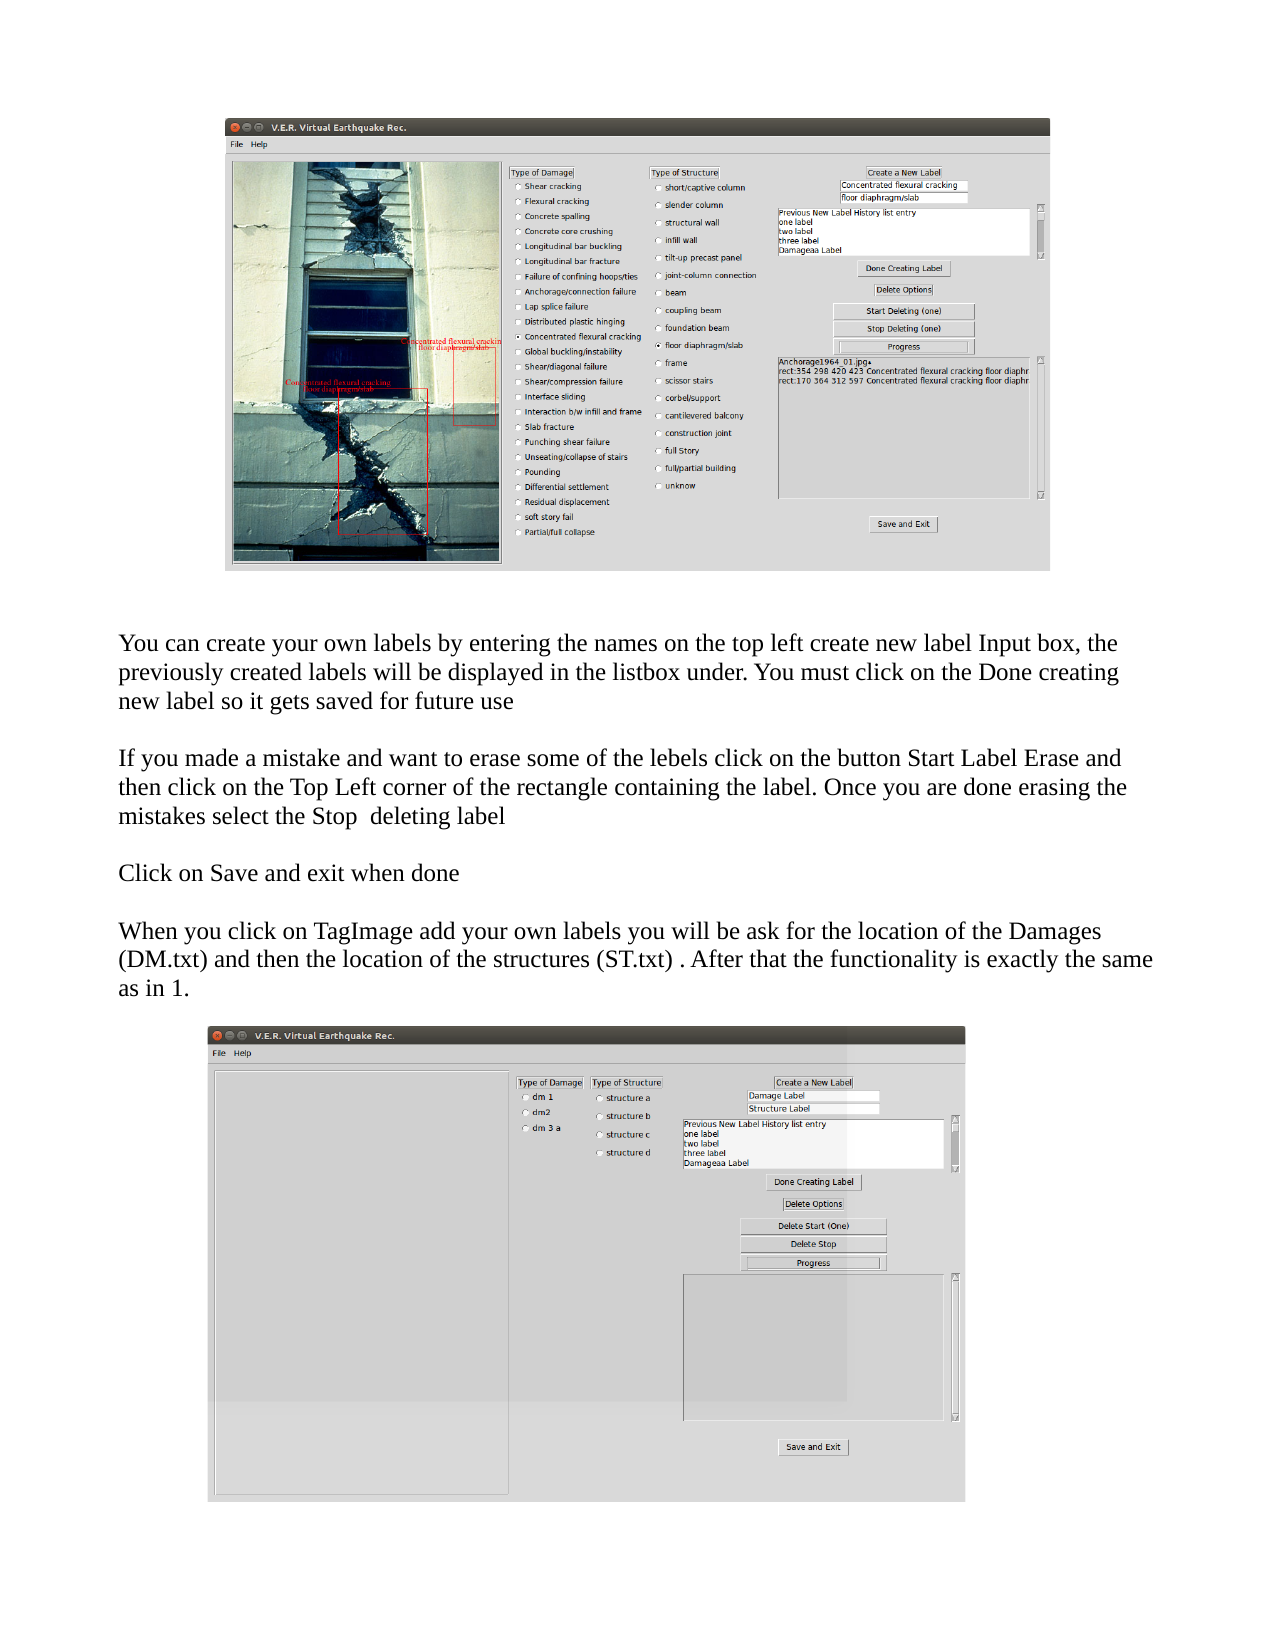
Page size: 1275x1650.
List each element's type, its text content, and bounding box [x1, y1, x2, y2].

picture [207, 1026, 966, 1502]
text Click on Save and exit when done [118, 858, 1157, 887]
text When you click on TagImage add your own labels you will be ask for the location of the Damages (DM.txt) and then the location of the structures (ST.txt) . After that the functionality is exactly the same as in 1. [118, 916, 1157, 1002]
picture [225, 118, 1050, 571]
text If you made a mistake and want to erase some of the lebels click on the button Start Label Erase and then click on the Top Left corner of the rectangle containing the label. Once you are done erasing the mistakes select the Stop deleting label [118, 743, 1157, 829]
text You can create your own labels by entering the names on the top left create new label Input box, the previously created labels will be displayed in the listbox under. You must click on the Done creating new label so it gets saved for future use [118, 628, 1157, 714]
